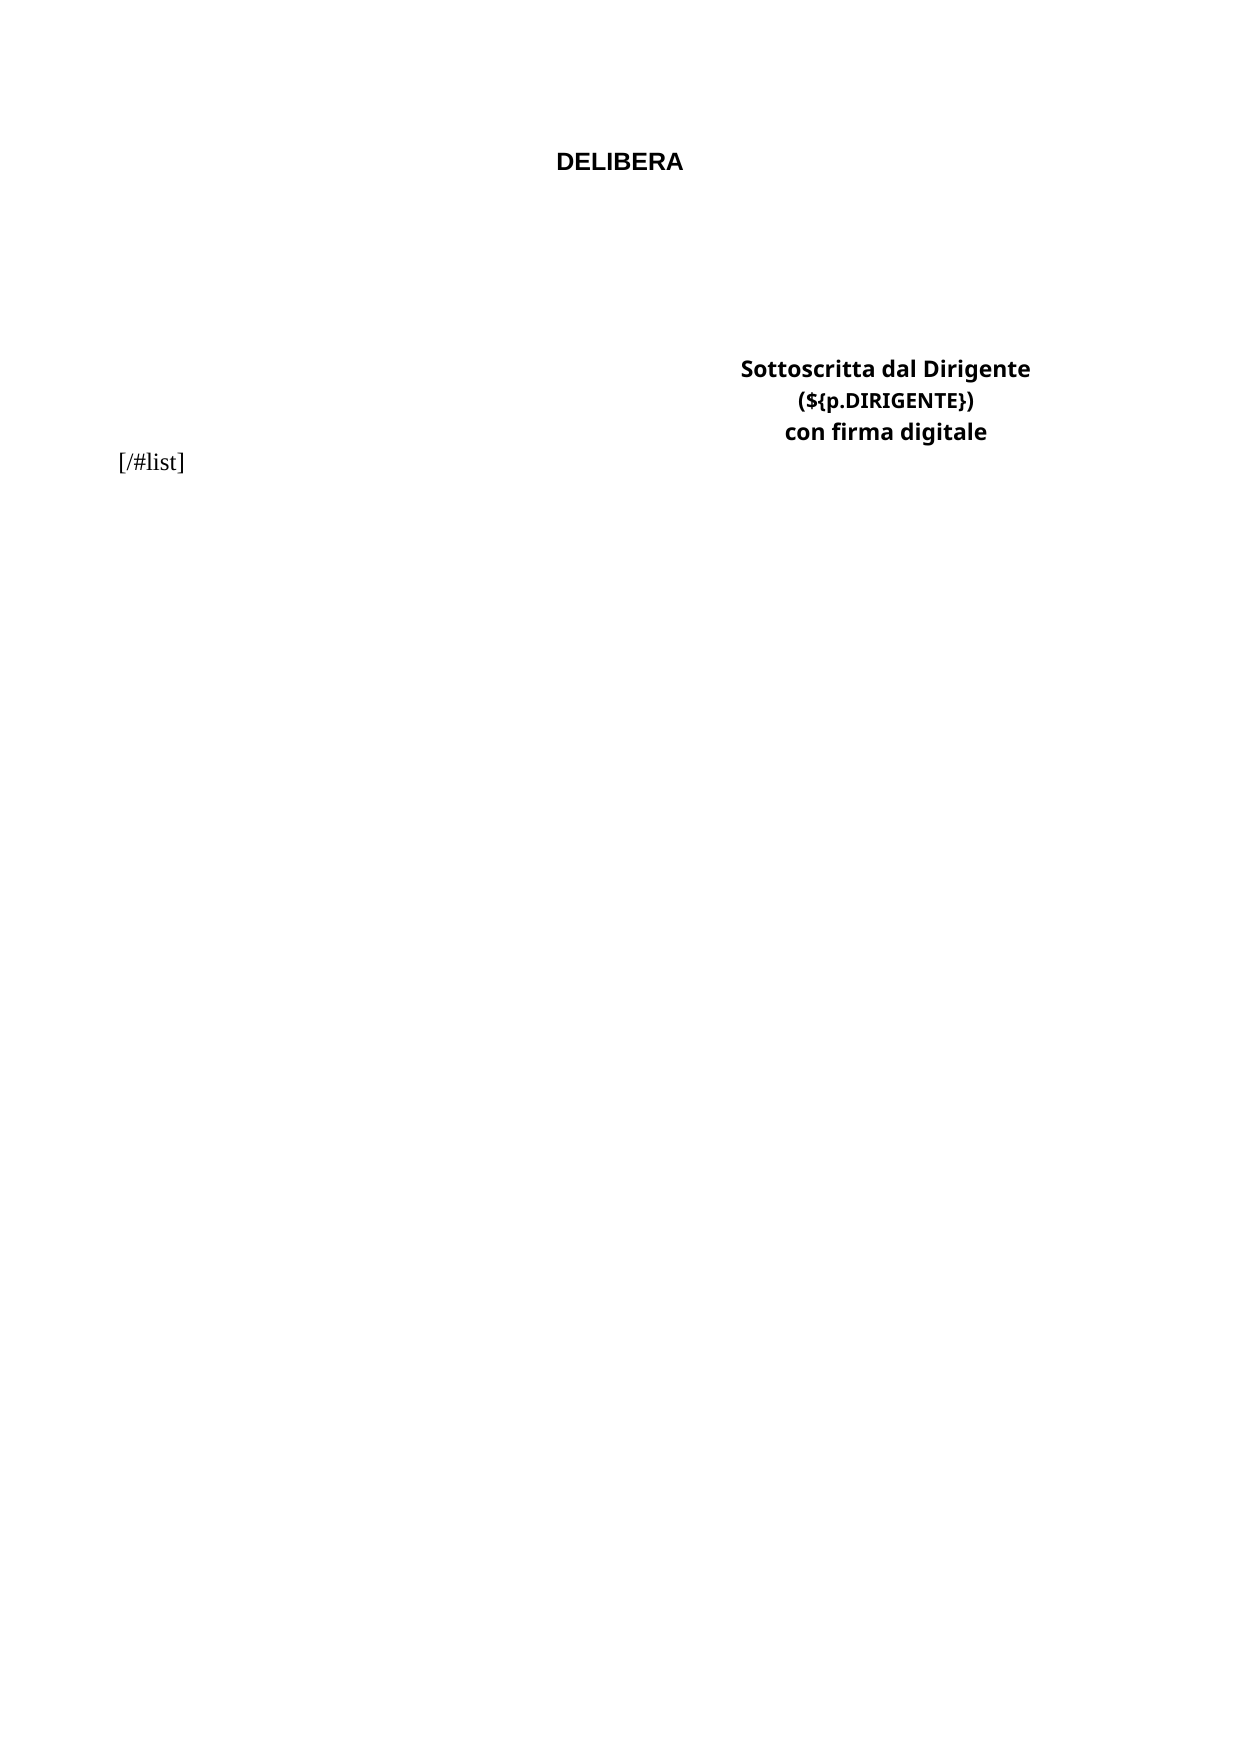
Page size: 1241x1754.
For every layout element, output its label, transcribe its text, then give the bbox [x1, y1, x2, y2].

text DELIBERA [118, 147, 1122, 176]
text con firma digitale [649, 416, 1122, 447]
text Sottoscritta dal Dirigente [649, 353, 1122, 384]
text [/#list] [118, 447, 1122, 476]
text (${p.DIRIGENTE}) [649, 384, 1122, 416]
